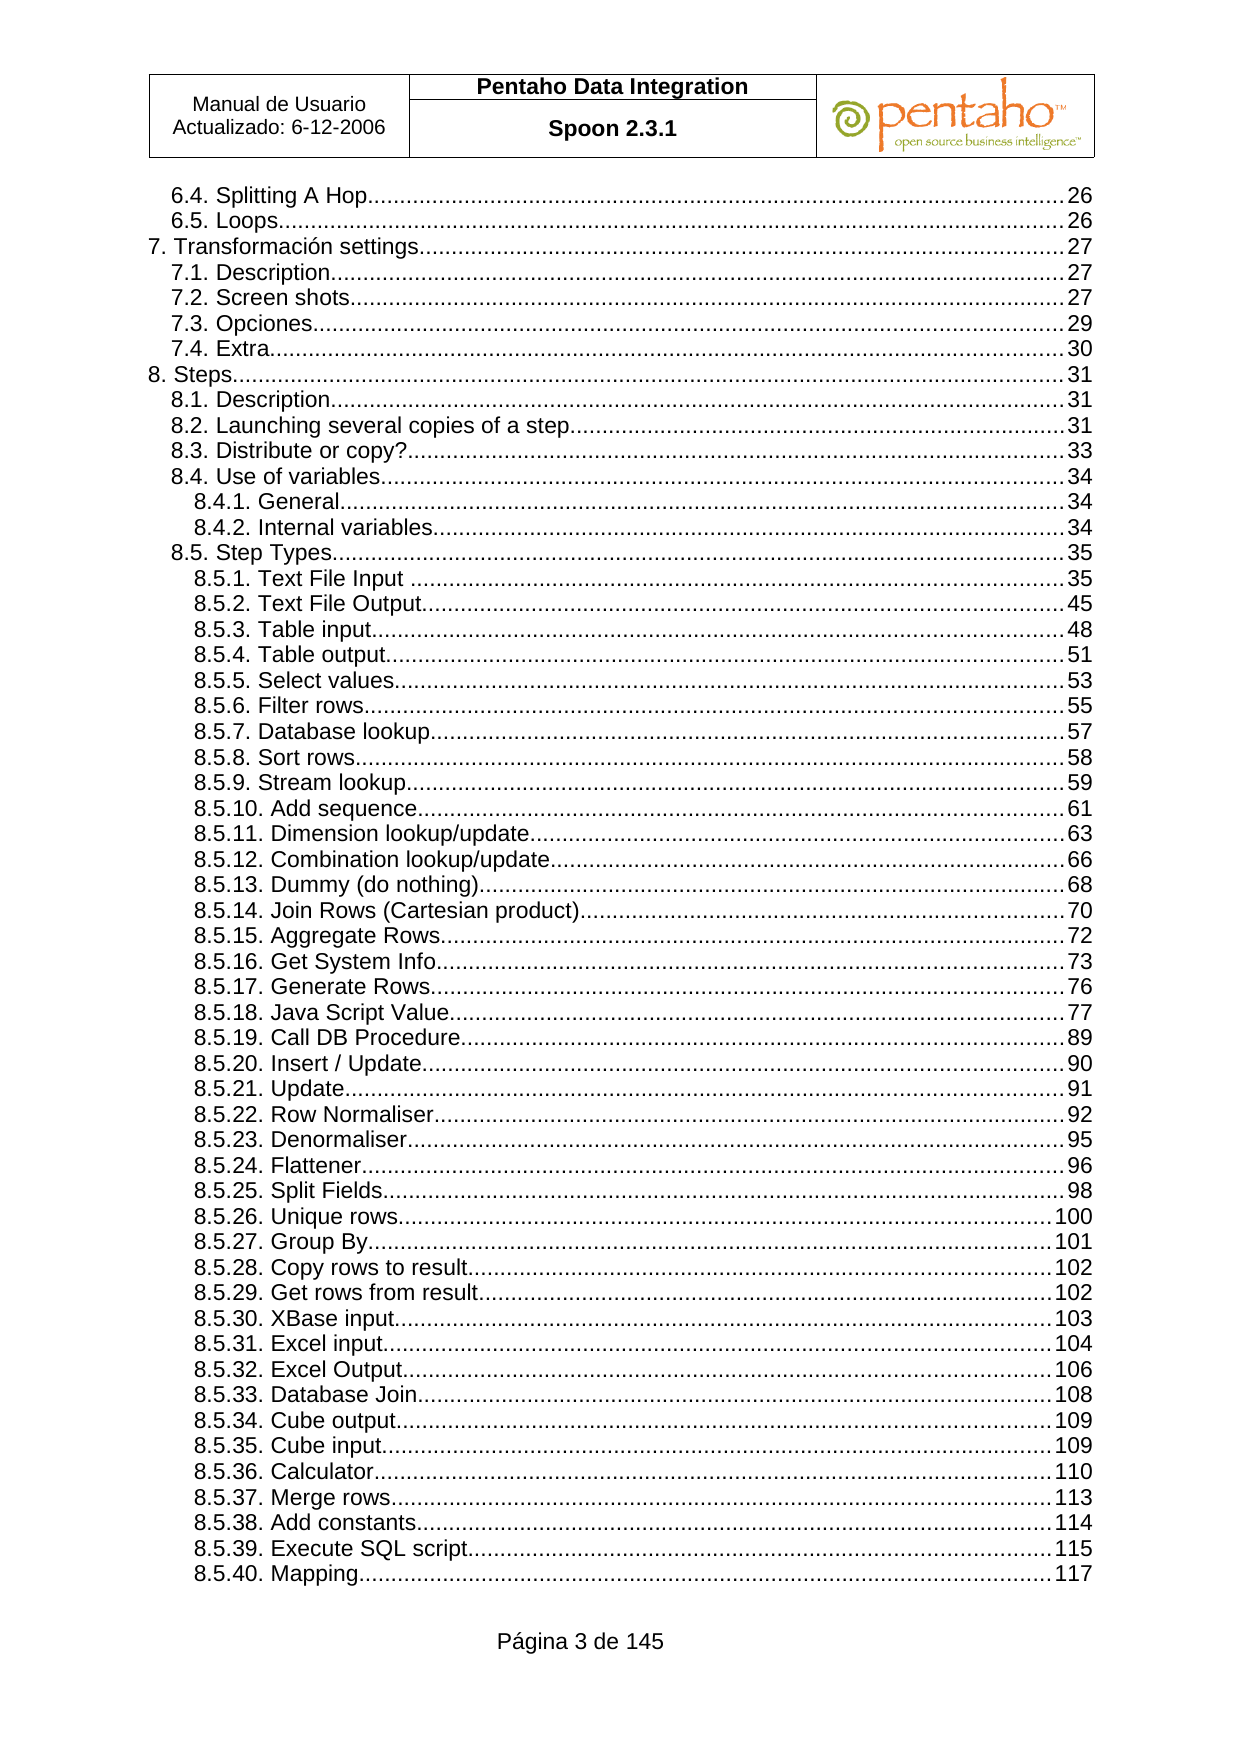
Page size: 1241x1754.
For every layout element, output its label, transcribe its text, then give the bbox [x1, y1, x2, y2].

text 8.4.1. General 34 [193, 489, 1092, 514]
text 8.5.15. Aggregate Rows 72 [193, 923, 1092, 948]
text 6.5. Loops 26 [171, 208, 1092, 234]
text 8.3. Distribute or copy? 33 [171, 438, 1092, 463]
text 8.5.2. Text File Output 45 [193, 591, 1092, 617]
text 8.5.4. Table output 51 [193, 642, 1092, 668]
text 8.5.3. Table input 48 [193, 617, 1092, 642]
text 8.5.33. Database Join 108 [193, 1382, 1092, 1408]
text 8.5.35. Cube input 109 [193, 1433, 1092, 1459]
text 8.5.10. Add sequence 61 [193, 795, 1092, 821]
text 8.5.11. Dimension lookup/update 63 [193, 821, 1092, 846]
text 8.5.6. Filter rows 55 [193, 693, 1092, 719]
text 8.5.13. Dummy (do nothing) 68 [193, 872, 1092, 897]
text 8.5.19. Call DB Procedure 89 [193, 1025, 1092, 1050]
text 8.5.34. Cube output 109 [193, 1408, 1092, 1433]
text 7.4. Extra 30 [171, 336, 1092, 361]
text 8.5.16. Get System Info 73 [193, 948, 1092, 974]
text 8.5.24. Flattener 96 [193, 1152, 1092, 1178]
text 8.5.36. Calculator 110 [193, 1459, 1092, 1484]
text 8.5.1. Text File Input 35 [193, 566, 1092, 591]
text 8.5.8. Sort rows 58 [193, 744, 1092, 770]
text 8.4.2. Internal variables 34 [193, 514, 1092, 540]
text 8.5.21. Update 91 [193, 1076, 1092, 1101]
text 8.5.28. Copy rows to result 102 [193, 1254, 1092, 1280]
text 8.5.20. Insert / Update 90 [193, 1050, 1092, 1076]
text 7.2. Screen shots 27 [171, 285, 1092, 310]
text 8. Steps 31 [148, 361, 1092, 387]
text 8.5.26. Unique rows 100 [193, 1203, 1092, 1229]
text 6.4. Splitting A Hop 26 [171, 183, 1092, 208]
text 8.5.18. Java Script Value 77 [193, 999, 1092, 1025]
text 8.5.23. Denormaliser 95 [193, 1127, 1092, 1152]
text 8.5.5. Select values 53 [193, 668, 1092, 693]
text 8.5. Step Types 35 [171, 540, 1092, 566]
text 8.5.12. Combination lookup/update 66 [193, 846, 1092, 872]
text 8.2. Launching several copies of a step 31 [171, 412, 1092, 438]
text 8.5.39. Execute SQL script 115 [193, 1535, 1092, 1561]
text 7.1. Description 27 [171, 259, 1092, 285]
text 8.1. Description 31 [171, 387, 1092, 412]
text 8.5.7. Database lookup 57 [193, 719, 1092, 744]
text 8.5.17. Generate Rows 76 [193, 974, 1092, 999]
text 8.5.30. XBase input 103 [193, 1306, 1092, 1331]
text 8.5.27. Group By 101 [193, 1229, 1092, 1254]
text 8.5.40. Mapping 117 [193, 1561, 1092, 1586]
text 8.5.14. Join Rows (Cartesian product) 70 [193, 897, 1092, 923]
text 8.5.22. Row Normaliser 92 [193, 1101, 1092, 1127]
text 8.5.32. Excel Output 106 [193, 1357, 1092, 1382]
text 8.5.29. Get rows from result 102 [193, 1280, 1092, 1306]
text 7. Transformación settings 27 [148, 234, 1092, 259]
text 8.5.31. Excel input 104 [193, 1331, 1092, 1357]
text 8.4. Use of variables 34 [171, 463, 1092, 489]
text 7.3. Opciones 29 [171, 310, 1092, 336]
text 8.5.25. Split Fields 98 [193, 1178, 1092, 1203]
text 8.5.38. Add constants 114 [193, 1510, 1092, 1535]
text 8.5.9. Stream lookup 59 [193, 770, 1092, 795]
text 8.5.37. Merge rows 113 [193, 1484, 1092, 1510]
